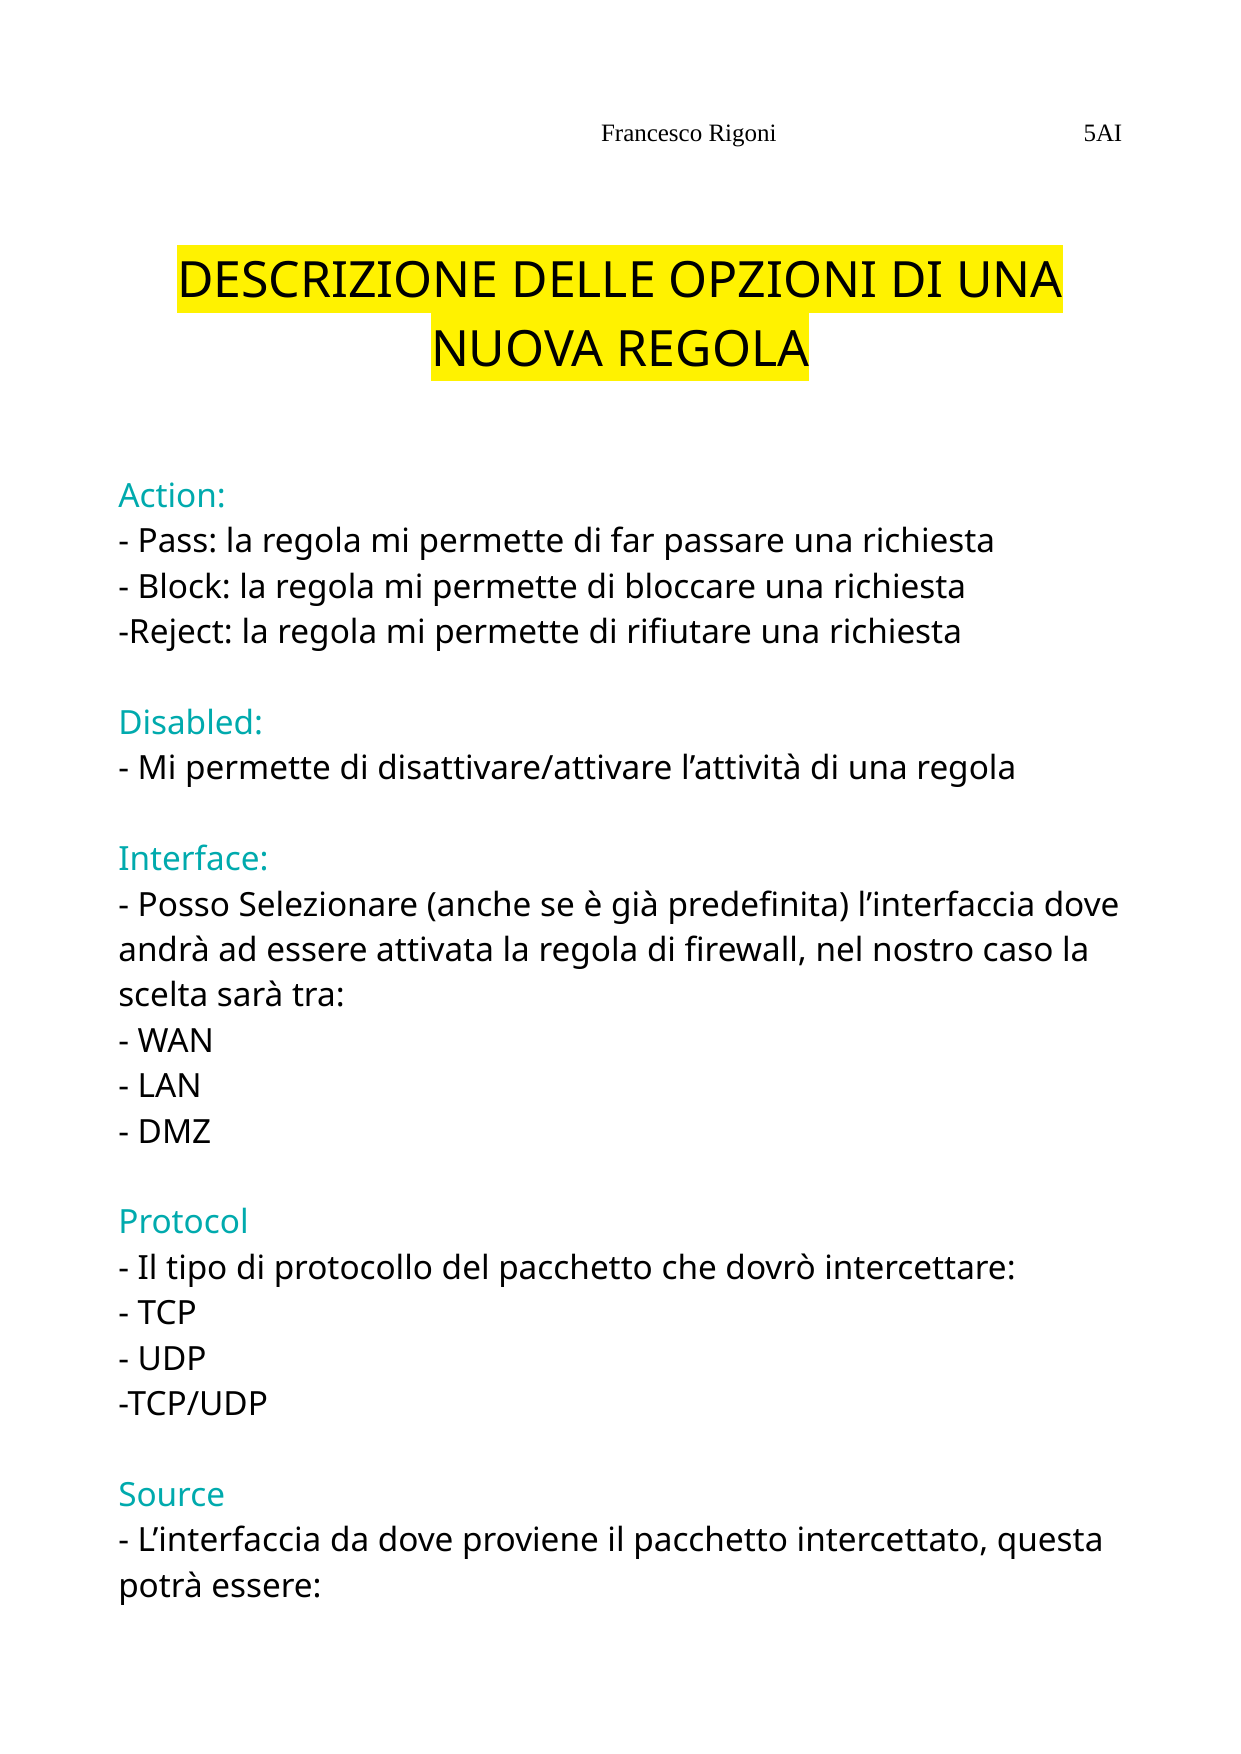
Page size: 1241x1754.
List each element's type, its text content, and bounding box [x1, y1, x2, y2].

text -TCP/UDP [118, 1380, 1122, 1425]
text - TCP [118, 1289, 1122, 1334]
text - LAN [118, 1062, 1122, 1107]
text DESCRIZIONE DELLE OPZIONI DI UNA NUOVA REGOLA [118, 244, 1122, 381]
text Protocol [118, 1198, 1122, 1244]
text - Mi permette di disattivare/attivare l’attività di una regola [118, 744, 1122, 789]
text - WAN [118, 1017, 1122, 1062]
text - Block: la regola mi permette di bloccare una richiesta [118, 562, 1122, 608]
text Disabled: [118, 699, 1122, 744]
text -Reject: la regola mi permette di rifiutare una richiesta [118, 608, 1122, 653]
text Source [118, 1471, 1122, 1516]
text - Il tipo di protocollo del pacchetto che dovrò intercettare: [118, 1244, 1122, 1289]
text - Pass: la regola mi permette di far passare una richiesta [118, 517, 1122, 562]
text Action: [118, 472, 1122, 517]
text - UDP [118, 1334, 1122, 1380]
text - Posso Selezionare (anche se è già predefinita) l’interfaccia dove andrà ad essere attivata la regola di firewall, nel nostro caso la scelta sarà tra: [118, 880, 1122, 1017]
text - L’interfaccia da dove proviene il pacchetto intercettato, questa potrà essere: [118, 1516, 1122, 1607]
text Interface: [118, 835, 1122, 880]
text - DMZ [118, 1107, 1122, 1153]
